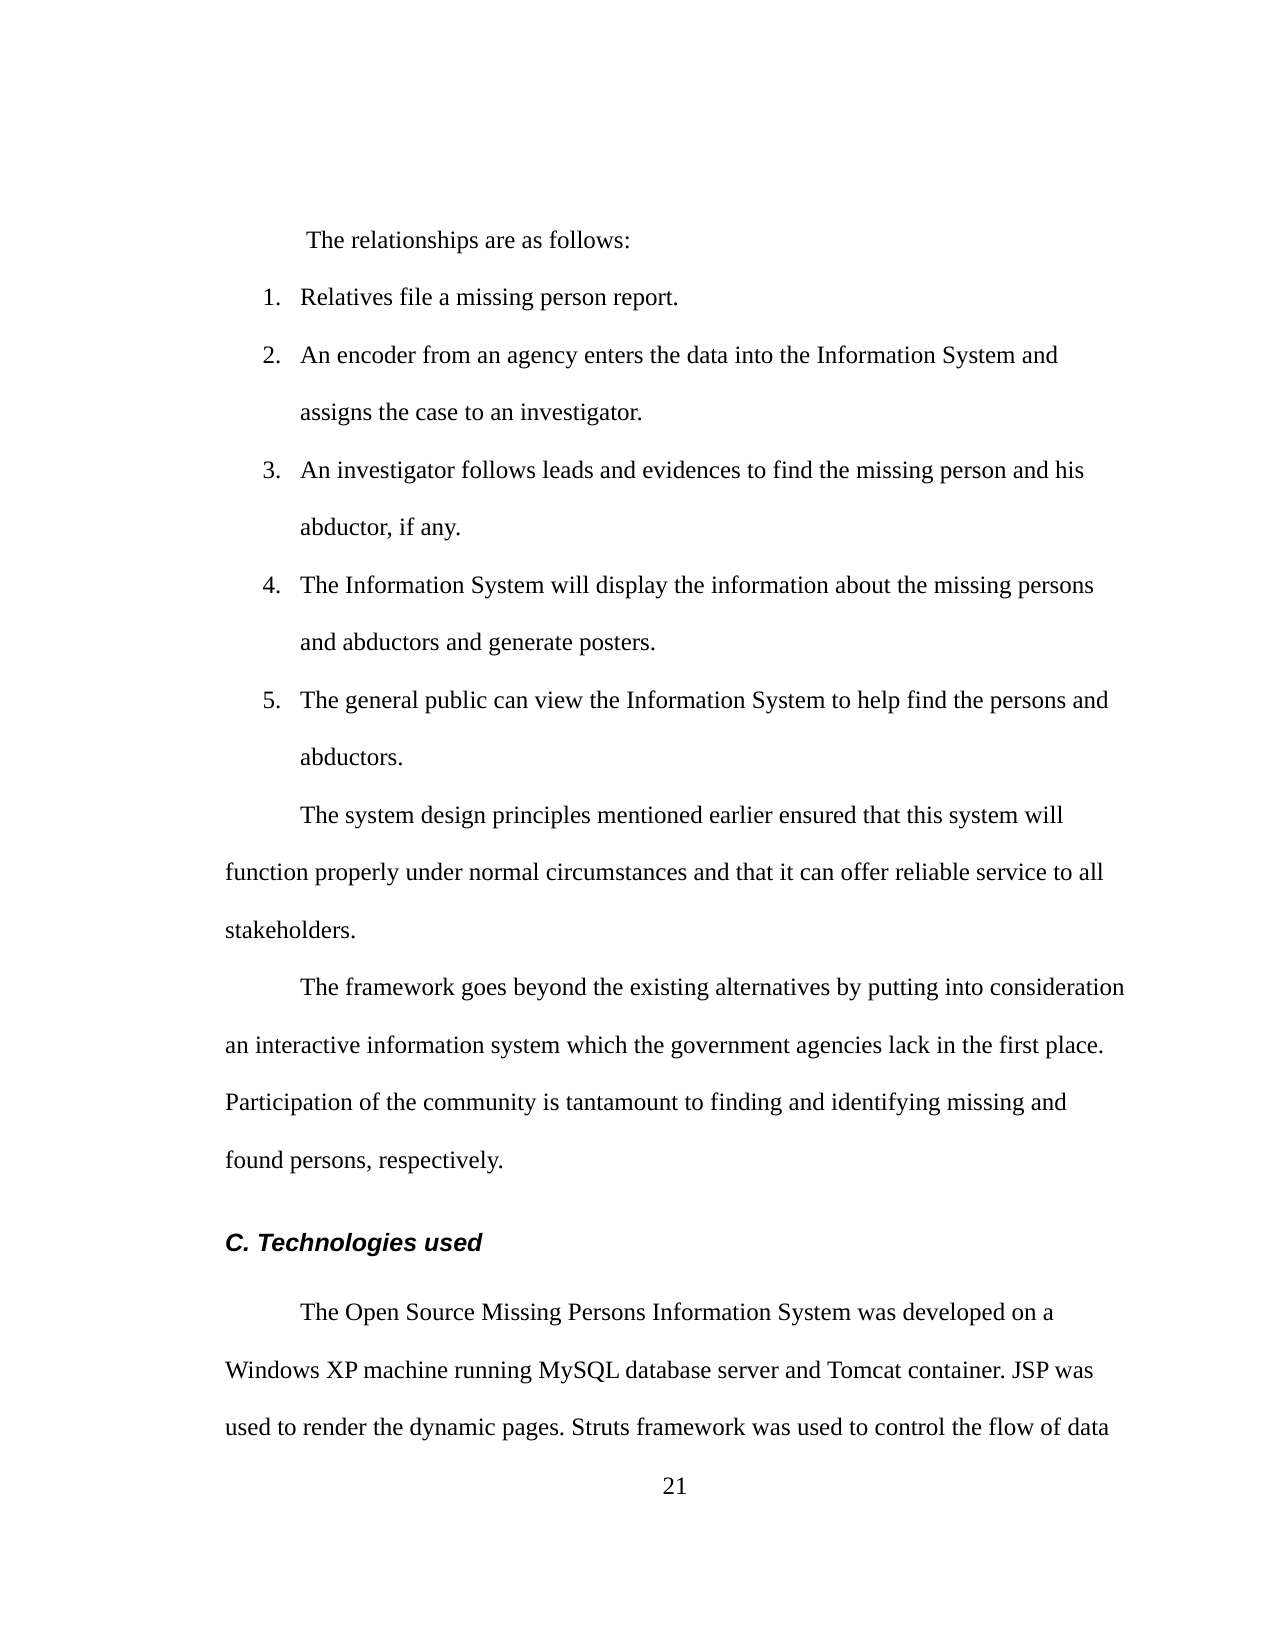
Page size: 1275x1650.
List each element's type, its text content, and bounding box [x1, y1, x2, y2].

list An encoder from an agency enters the data into the Information System and assigns the case to an investigator. [262, 340, 1125, 426]
text The Open Source Missing Persons Information System was developed on a Windows XP machine running MySQL database server and Tomcat container. JSP was used to render the dynamic pages. Struts framework was used to control the flow of data [225, 1297, 1125, 1441]
text The system design principles mentioned earlier ensured that this system will function properly under normal circumstances and that it can offer reliable service to all stakeholders. [225, 800, 1125, 944]
text The relationships are as follows: [225, 225, 1125, 254]
list The general public can view the Information System to help find the persons and abductors. [262, 685, 1125, 771]
list The Information System will display the information about the missing persons and abductors and generate posters. [262, 570, 1125, 656]
subtitle C. Technologies used [225, 1227, 1125, 1256]
list An investigator follows leads and evidences to find the missing person and his abductor, if any. [262, 455, 1125, 541]
text The framework goes beyond the existing alternatives by putting into consideration an interactive information system which the government agencies lack in the first place. Participation of the community is tantamount to finding and identifying missing and found persons, respectively. [225, 972, 1125, 1174]
list Relatives file a missing person report. [262, 282, 1125, 311]
